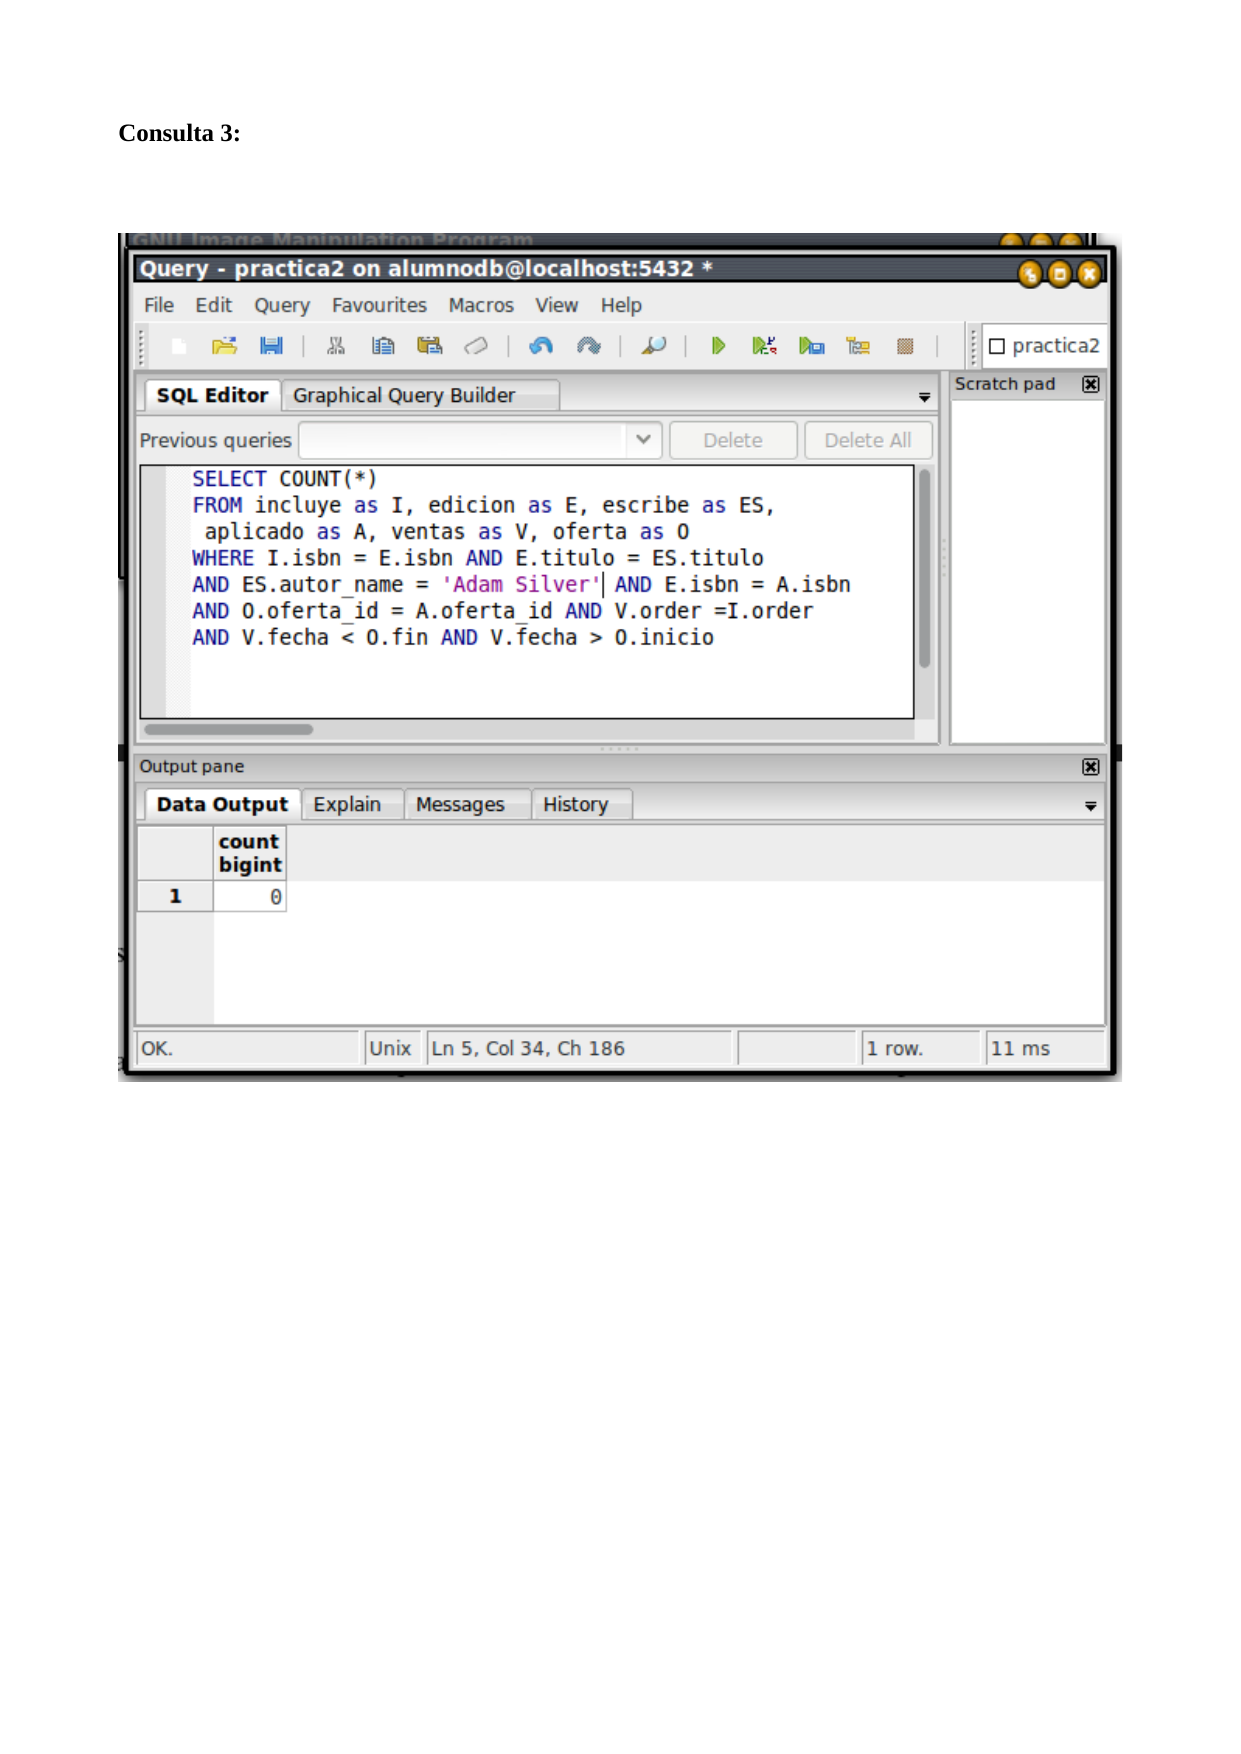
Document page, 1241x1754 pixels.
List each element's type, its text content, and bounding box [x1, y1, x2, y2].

text Consulta 3: [118, 118, 1122, 147]
